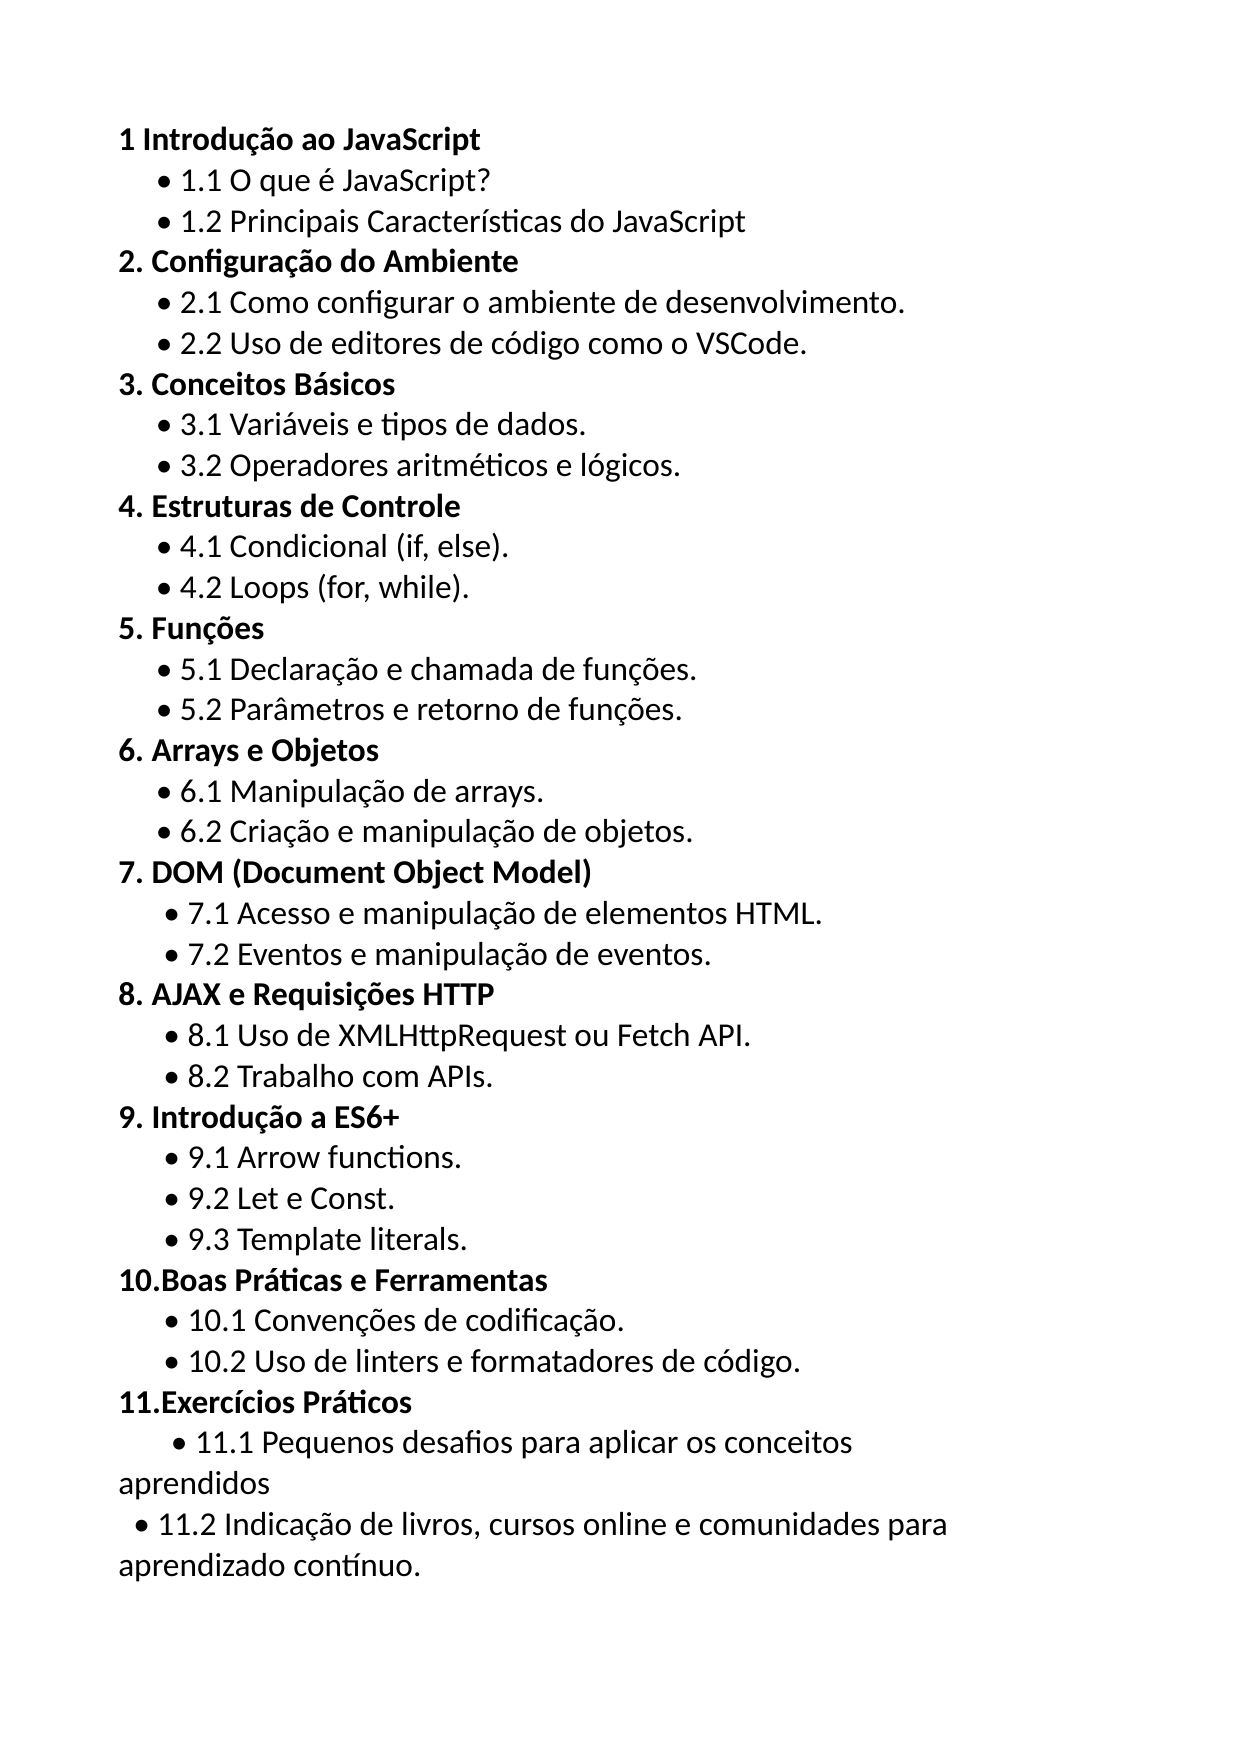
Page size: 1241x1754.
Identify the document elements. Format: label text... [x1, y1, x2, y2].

text 1 Introdução ao JavaScript [118, 118, 1122, 159]
text • 3.1 Variáveis e tipos de dados. [118, 403, 1122, 444]
text • 10.1 Convenções de codificação. [118, 1299, 1122, 1340]
text 11.Exercícios Práticos [118, 1381, 1122, 1421]
text • 7.2 Eventos e manipulação de eventos. [118, 933, 1122, 973]
text • 8.1 Uso de XMLHttpRequest ou Fetch API. [118, 1014, 1122, 1055]
text • 11.2 Indicação de livros, cursos online e comunidades para aprendizado contínuo. [118, 1503, 1122, 1584]
text • 6.1 Manipulação de arrays. [118, 770, 1122, 811]
text • 1.1 O que é JavaScript? [118, 159, 1122, 199]
text 7. DOM (Document Object Model) [118, 851, 1122, 892]
text 4. Estruturas de Controle [118, 485, 1122, 525]
text • 9.1 Arrow functions. [118, 1136, 1122, 1177]
text • 2.2 Uso de editores de código como o VSCode. [118, 322, 1122, 362]
text 5. Funções [118, 607, 1122, 648]
text • 9.2 Let e Const. [118, 1177, 1122, 1218]
text • 5.2 Parâmetros e retorno de funções. [118, 688, 1122, 729]
text • 3.2 Operadores aritméticos e lógicos. [118, 444, 1122, 485]
text • 4.1 Condicional (if, else). [118, 525, 1122, 566]
text 6. Arrays e Objetos [118, 729, 1122, 770]
text 9. Introdução a ES6+ [118, 1096, 1122, 1136]
text 10.Boas Práticas e Ferramentas [118, 1258, 1122, 1299]
text • 9.3 Template literals. [118, 1218, 1122, 1258]
text • 1.2 Principais Características do JavaScript [118, 199, 1122, 240]
text • 5.1 Declaração e chamada de funções. [118, 648, 1122, 688]
text • 2.1 Como configurar o ambiente de desenvolvimento. [118, 281, 1122, 322]
text • 10.2 Uso de linters e formatadores de código. [118, 1340, 1122, 1381]
text aprendidos [118, 1462, 1122, 1503]
text • 8.2 Trabalho com APIs. [118, 1055, 1122, 1096]
text • 11.1 Pequenos desafios para aplicar os conceitos [118, 1421, 1122, 1462]
text • 7.1 Acesso e manipulação de elementos HTML. [118, 892, 1122, 933]
text 8. AJAX e Requisições HTTP [118, 973, 1122, 1014]
text 3. Conceitos Básicos [118, 362, 1122, 403]
text • 6.2 Criação e manipulação de objetos. [118, 811, 1122, 851]
text • 4.2 Loops (for, while). [118, 566, 1122, 607]
text 2. Configuração do Ambiente [118, 240, 1122, 281]
